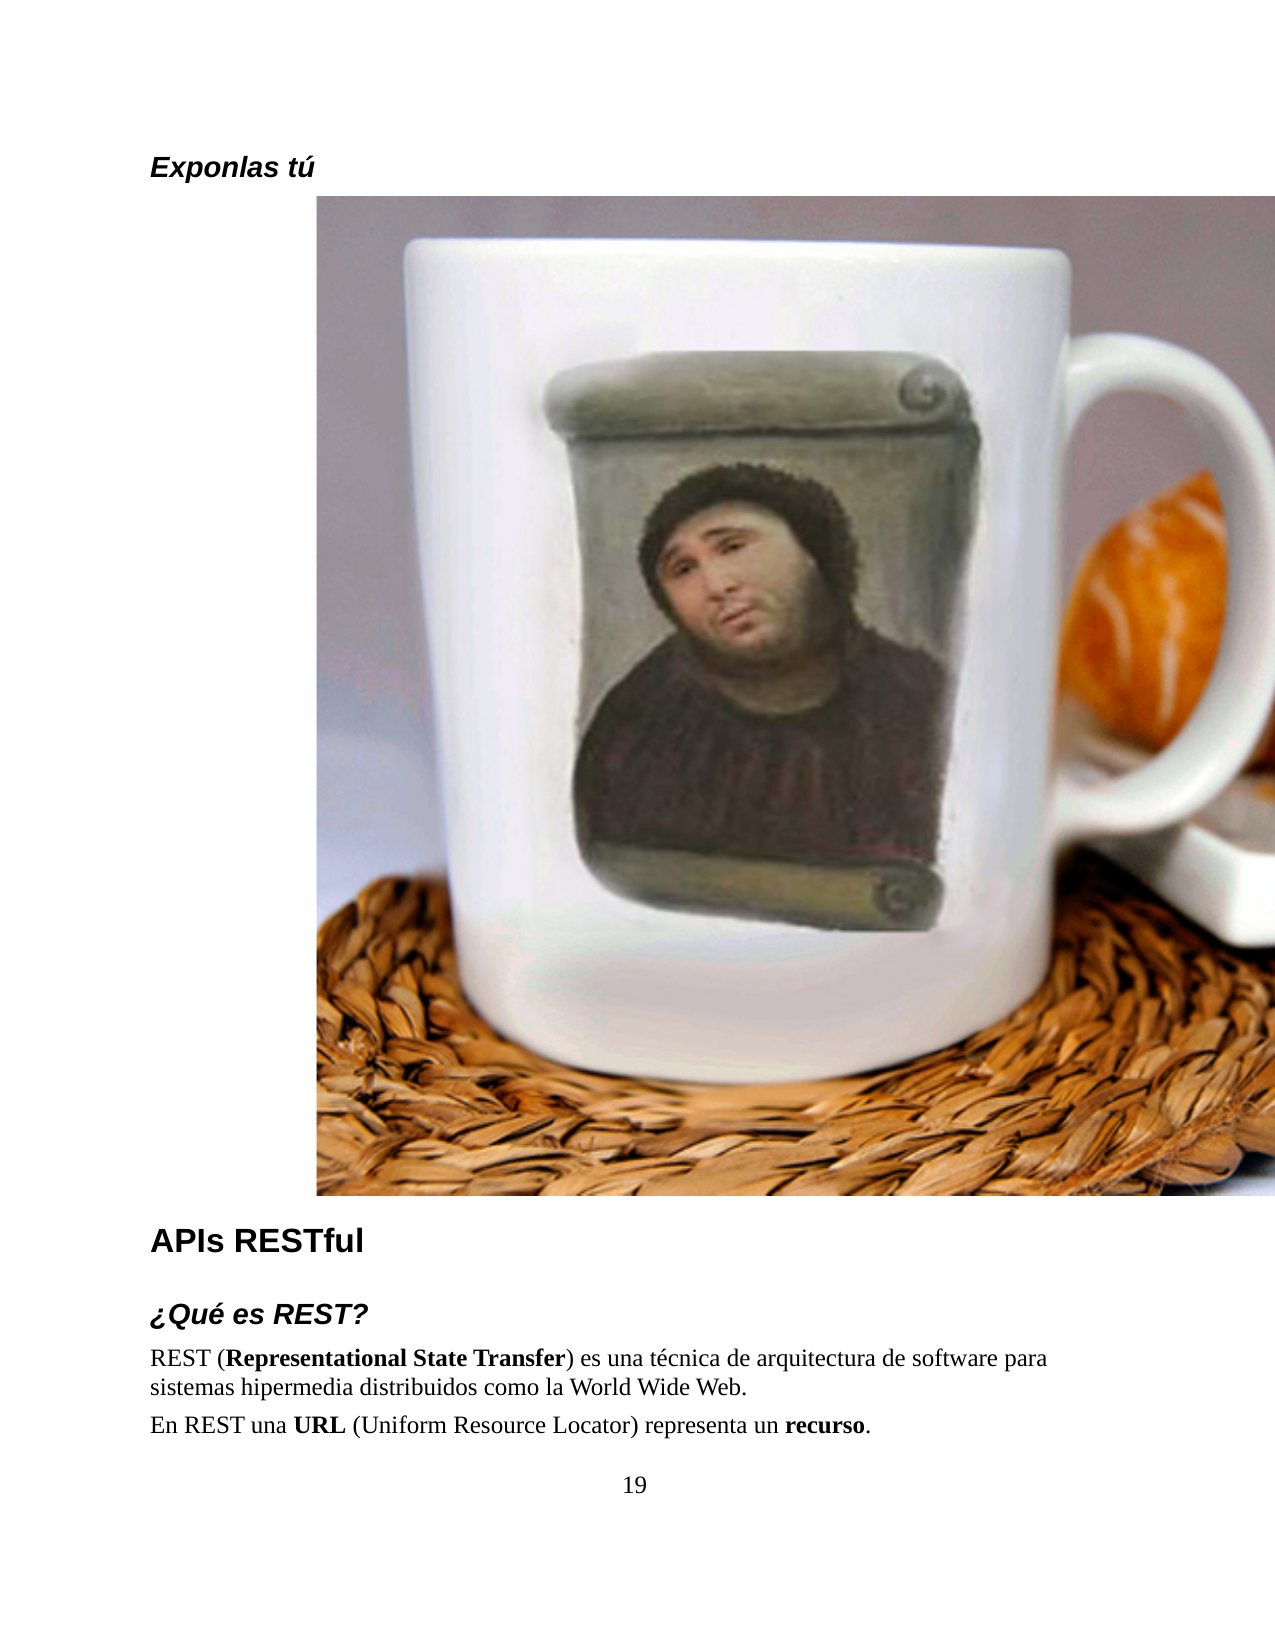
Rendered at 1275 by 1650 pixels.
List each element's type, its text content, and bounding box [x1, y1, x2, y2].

subtitle Exponlas tú [150, 150, 1125, 183]
subtitle ¿Qué es REST? [150, 1297, 1125, 1331]
text En REST una URL (Uniform Resource Locator) representa un recurso. [150, 1410, 1125, 1438]
text REST (Representational State Transfer) es una técnica de arquitectura de software para sistemas hipermedia distribuidos como la World Wide Web. [150, 1343, 1125, 1401]
subtitle APIs RESTful [150, 1221, 1125, 1260]
picture [150, 196, 1275, 1196]
